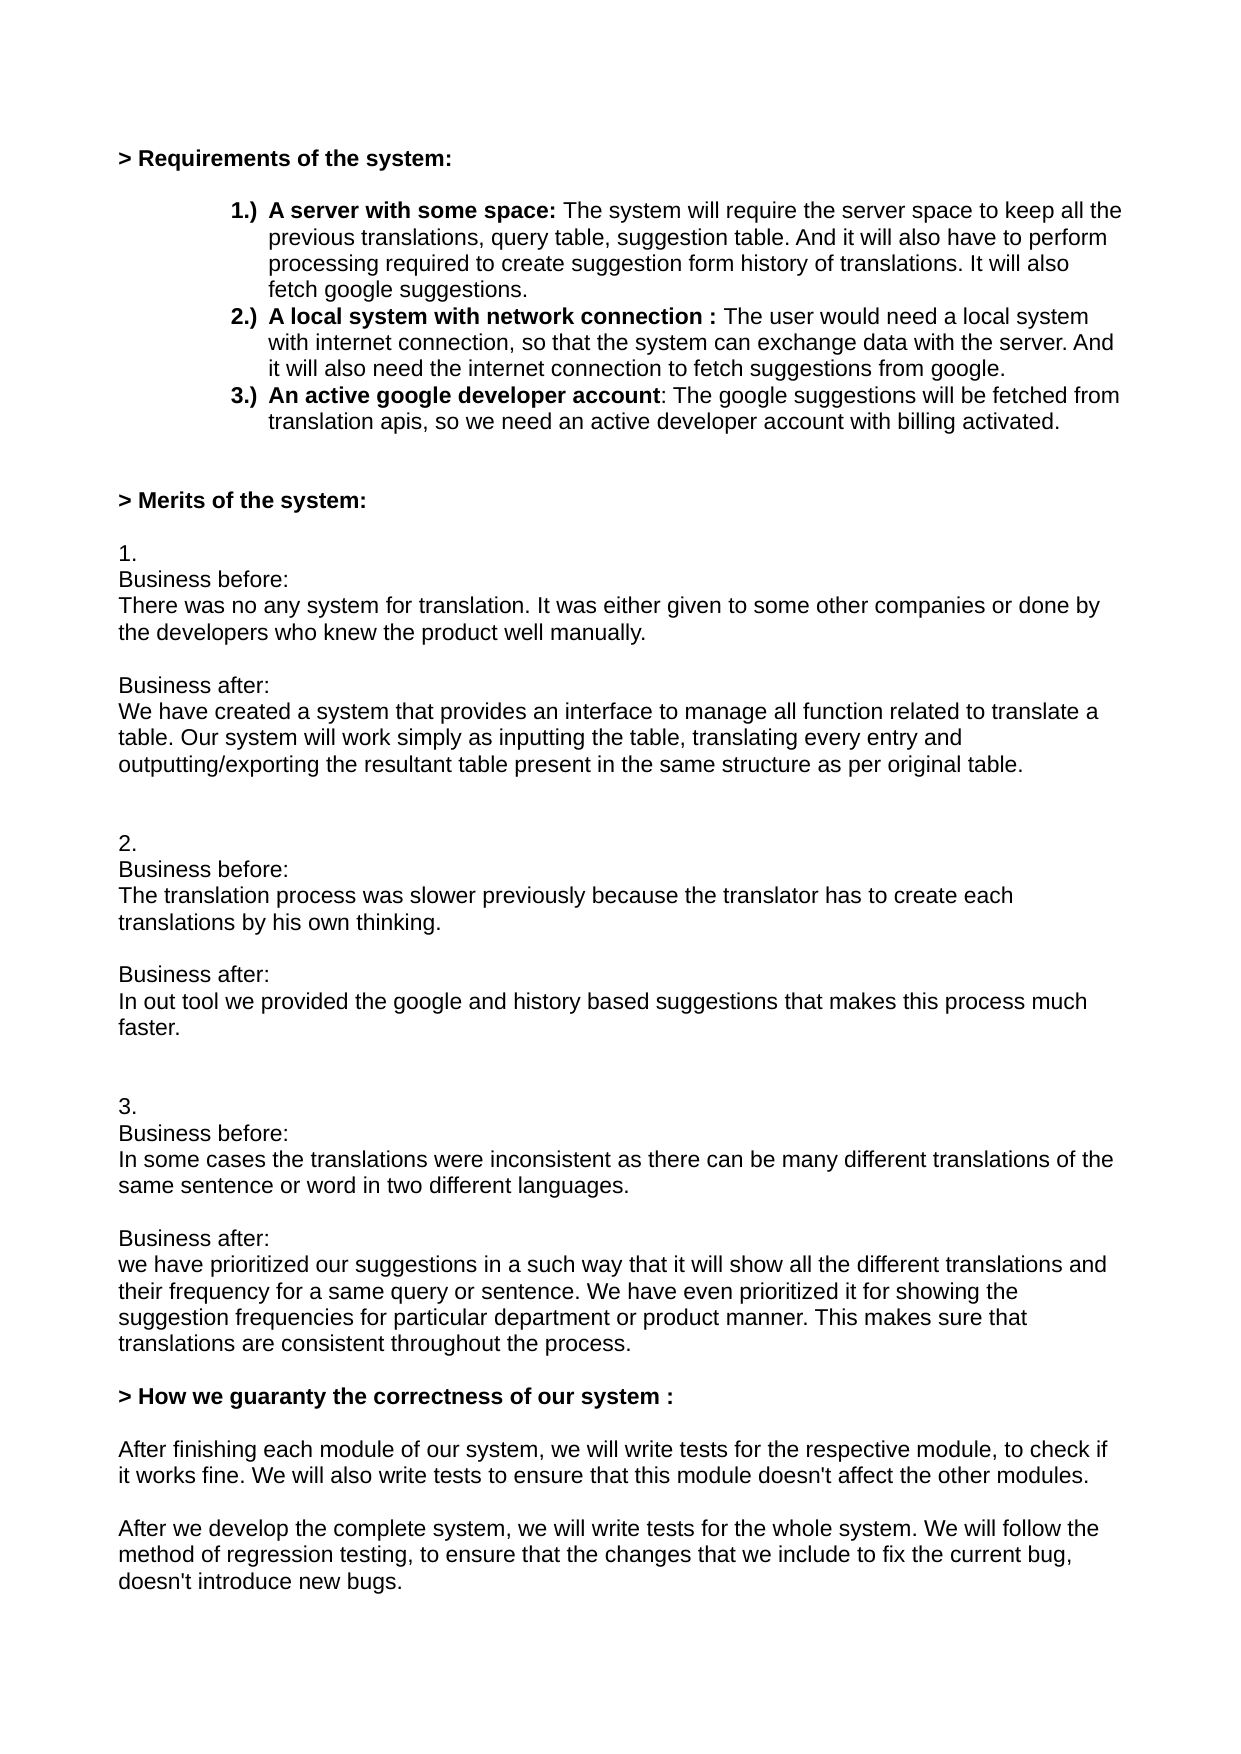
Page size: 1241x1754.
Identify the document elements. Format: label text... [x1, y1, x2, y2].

text > Merits of the system: [118, 487, 1122, 513]
text > Requirements of the system: [118, 144, 1122, 171]
text There was no any system for translation. It was either given to some other companies or done by the developers who knew the product well manually. [118, 592, 1122, 645]
text Business before: [118, 1119, 1122, 1146]
text 2. [118, 830, 1122, 856]
list An active google developer account: The google suggestions will be fetched from translation apis, so we need an active developer account with billing activated. [231, 382, 1122, 434]
list A local system with network connection : The user would need a local system with internet connection, so that the system can exchange data with the server. And it will also need the internet connection to fetch suggestions from google. [231, 303, 1122, 382]
text Business after: [118, 672, 1122, 698]
list previous translations, query table, suggestion table. And it will also have to perform processing required to create suggestion form history of translations. It will also fetch google suggestions. [231, 223, 1122, 303]
text Business before: [118, 566, 1122, 592]
text The translation process was slower previously because the translator has to create each translations by his own thinking. [118, 882, 1122, 935]
text > How we guaranty the correctness of our system : [118, 1383, 1122, 1409]
text Business before: [118, 856, 1122, 882]
text After finishing each module of our system, we will write tests for the respective module, to check if it works fine. We will also write tests to ensure that this module doesn't affect the other modules. [118, 1436, 1122, 1488]
list A server with some space: The system will require the server space to keep all the [231, 197, 1122, 223]
text 3. [118, 1093, 1122, 1119]
text We have created a system that provides an interface to manage all function related to translate a table. Our system will work simply as inputting the table, translating every entry and outputting/exporting the resultant table present in the same structure as per original table. [118, 698, 1122, 777]
text In out tool we provided the google and history based suggestions that makes this process much faster. [118, 988, 1122, 1041]
text 1. [118, 540, 1122, 566]
text After we develop the complete system, we will write tests for the whole system. We will follow the method of regression testing, to ensure that the changes that we include to fix the current bug, doesn't introduce new bugs. [118, 1515, 1122, 1594]
text we have prioritized our suggestions in a such way that it will show all the different translations and their frequency for a same query or sentence. We have even prioritized it for showing the suggestion frequencies for particular department or product manner. This makes sure that translations are consistent throughout the process. [118, 1251, 1122, 1357]
text Business after: [118, 1225, 1122, 1251]
text Business after: [118, 961, 1122, 988]
text In some cases the translations were inconsistent as there can be many different translations of the same sentence or word in two different languages. [118, 1146, 1122, 1199]
